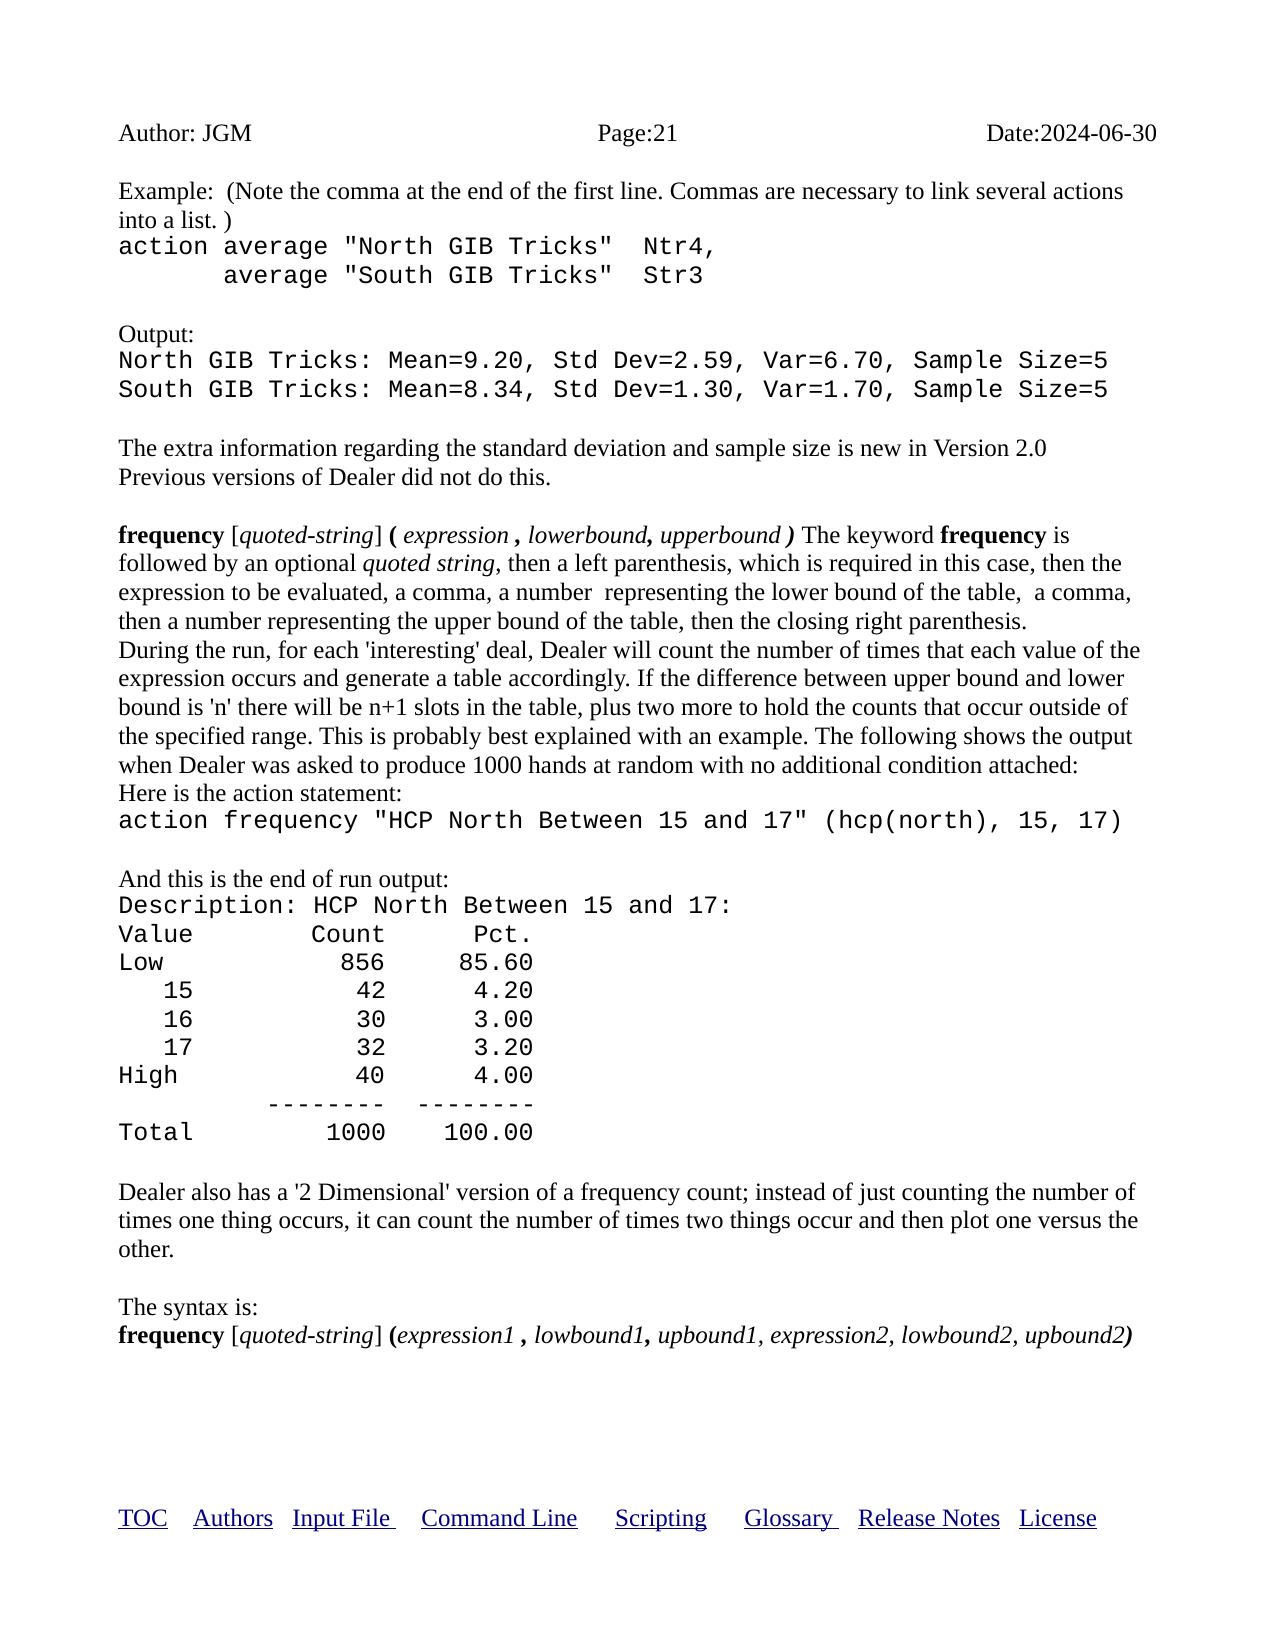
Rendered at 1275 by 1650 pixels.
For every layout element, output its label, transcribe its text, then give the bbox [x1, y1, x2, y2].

text Low 856 85.60 [118, 950, 1157, 978]
text Previous versions of Dealer did not do this. [118, 462, 1157, 491]
text High 40 4.00 [118, 1063, 1157, 1091]
text Here is the action statement: [118, 778, 1157, 807]
text During the run, for each 'interesting' deal, Dealer will count the number of times that each value of the expression occurs and generate a table accordingly. If the difference between upper bound and lower bound is 'n' there will be n+1 slots in the table, plus two more to hold the counts that occur outside of the specified range. This is probably best explained with an example. The following shows the output when Dealer was asked to produce 1000 hands at random with no additional condition attached: [118, 635, 1157, 778]
text 16 30 3.00 [118, 1006, 1157, 1035]
text Dealer also has a '2 Dimensional' version of a frequency count; instead of just counting the number of times one thing occurs, it can count the number of times two things occur and then plot one versus the other. [118, 1177, 1157, 1263]
text The syntax is: [118, 1292, 1157, 1321]
text frequency [quoted-string] ( expression , lowerbound, upperbound ) The keyword frequency is followed by an optional quoted string, then a left parenthesis, which is required in this case, then the expression to be evaluated, a comma, a number representing the lower bound of the table, a comma, then a number representing the upper bound of the table, then the closing right parenthesis. [118, 520, 1157, 635]
text Value Count Pct. [118, 921, 1157, 950]
text North GIB Tricks: Mean=9.20, Std Dev=2.59, Var=6.70, Sample Size=5 [118, 348, 1157, 376]
text 17 32 3.20 [118, 1035, 1157, 1063]
text frequency [quoted-string] (expression1 , lowbound1, upbound1, expression2, lowbound2, upbound2) [118, 1321, 1157, 1349]
text action frequency "HCP North Between 15 and 17" (hcp(north), 15, 17) [118, 807, 1157, 836]
text -------- -------- [118, 1091, 1157, 1120]
text Total 1000 100.00 [118, 1120, 1157, 1148]
text action average "North GIB Tricks" Ntr4, [118, 234, 1157, 262]
text Description: HCP North Between 15 and 17: [118, 893, 1157, 921]
text Output: [118, 319, 1157, 348]
text 15 42 4.20 [118, 978, 1157, 1006]
text Example: (Note the comma at the end of the first line. Commas are necessary to link several actions into a list. ) [118, 176, 1157, 234]
text South GIB Tricks: Mean=8.34, Std Dev=1.30, Var=1.70, Sample Size=5 [118, 376, 1157, 405]
text average "South GIB Tricks" Str3 [118, 262, 1157, 291]
text The extra information regarding the standard deviation and sample size is new in Version 2.0 [118, 433, 1157, 462]
text And this is the end of run output: [118, 864, 1157, 893]
